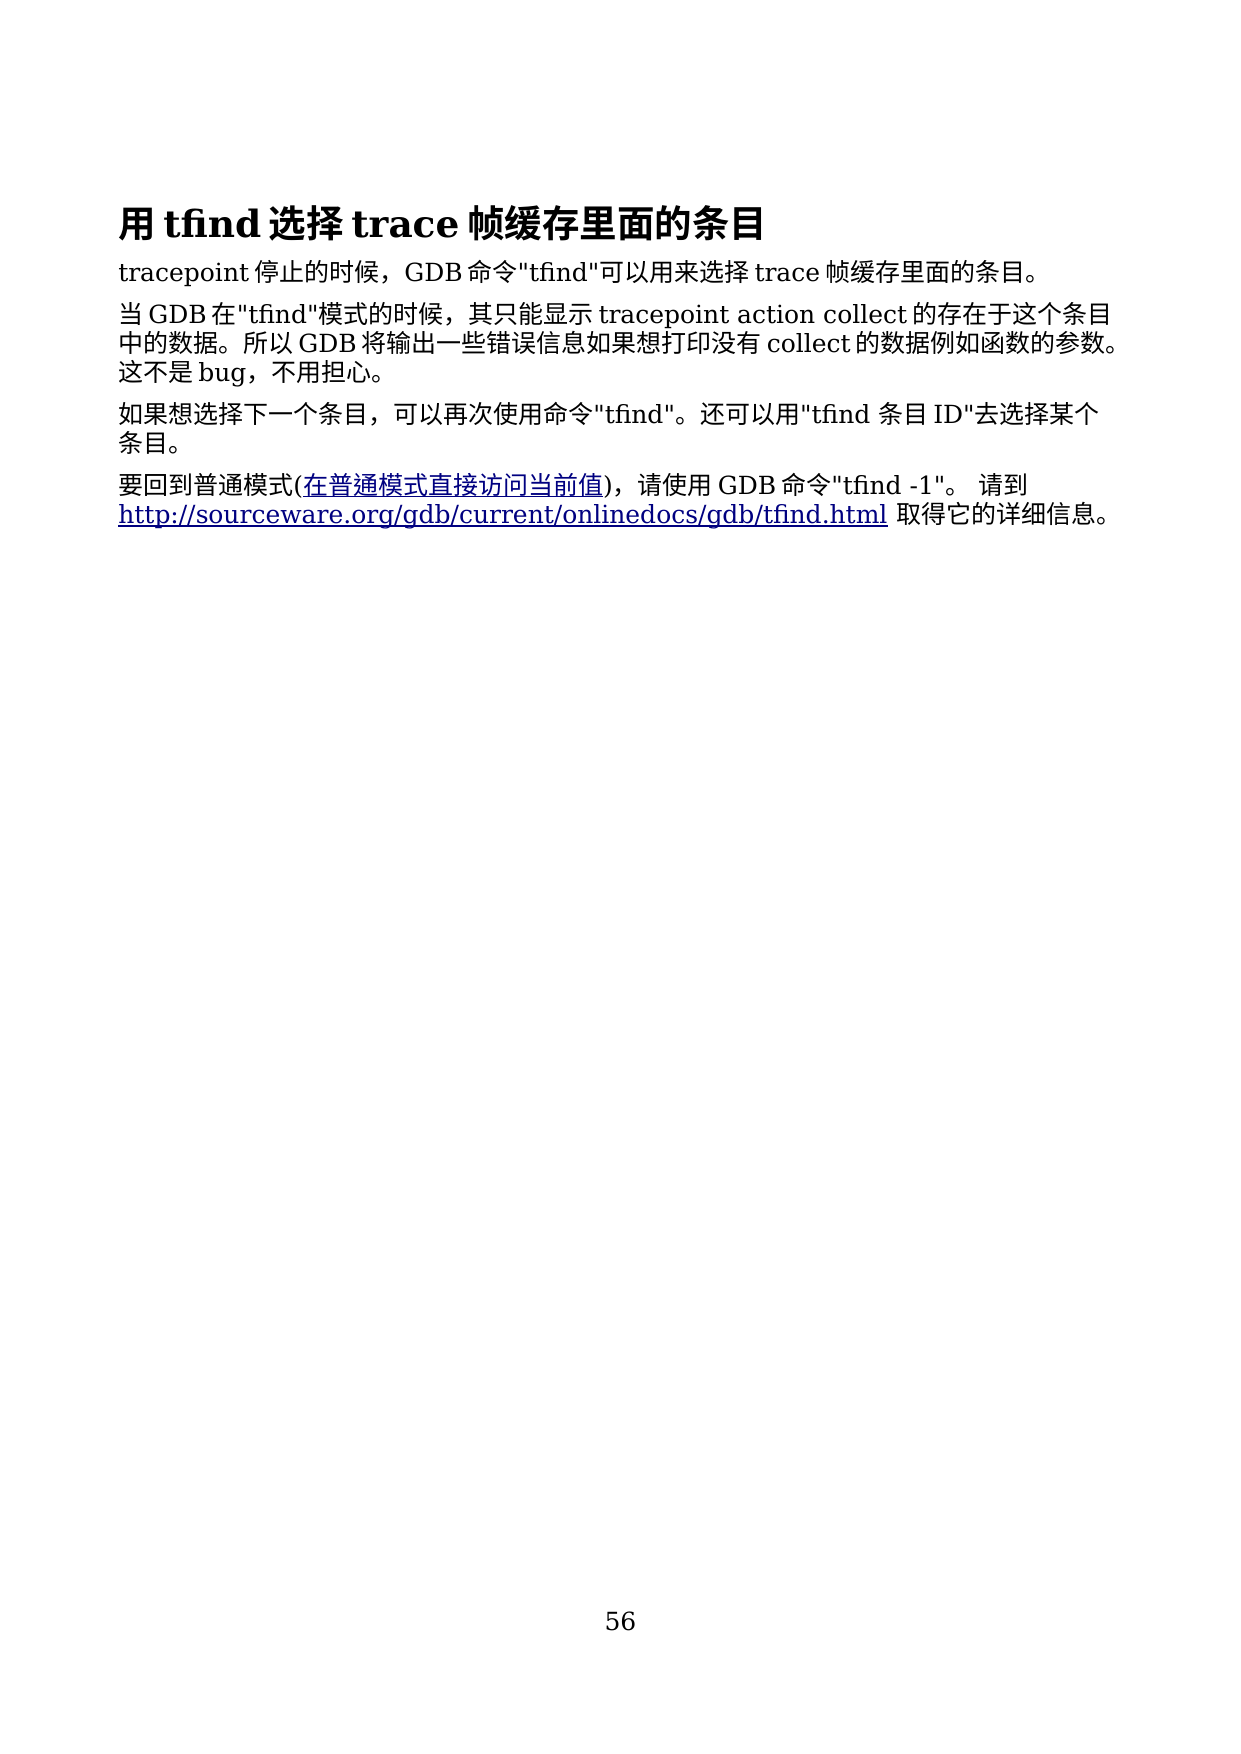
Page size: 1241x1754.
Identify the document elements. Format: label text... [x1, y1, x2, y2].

text 当GDB在"tfind"模式的时候，其只能显示tracepoint action collect的存在于这个条目中的数据。所以GDB将输出一些错误信息如果想打印没有collect的数据例如函数的参数。这不是bug，不用担心。 [118, 300, 1122, 387]
text 要回到普通模式(在普通模式直接访问当前值)，请使用GDB命令"tfind -1"。 请到 http://sourceware.org/gdb/current/onlinedocs/gdb/tfind.html 取得它的详细信息。 [118, 471, 1122, 529]
subtitle 用tfind选择trace帧缓存里面的条目 [118, 202, 1122, 246]
text tracepoint停止的时候，GDB命令"tfind"可以用来选择trace帧缓存里面的条目。 [118, 258, 1122, 287]
text 如果想选择下一个条目，可以再次使用命令"tfind"。还可以用"tfind 条目ID"去选择某个条目。 [118, 400, 1122, 458]
